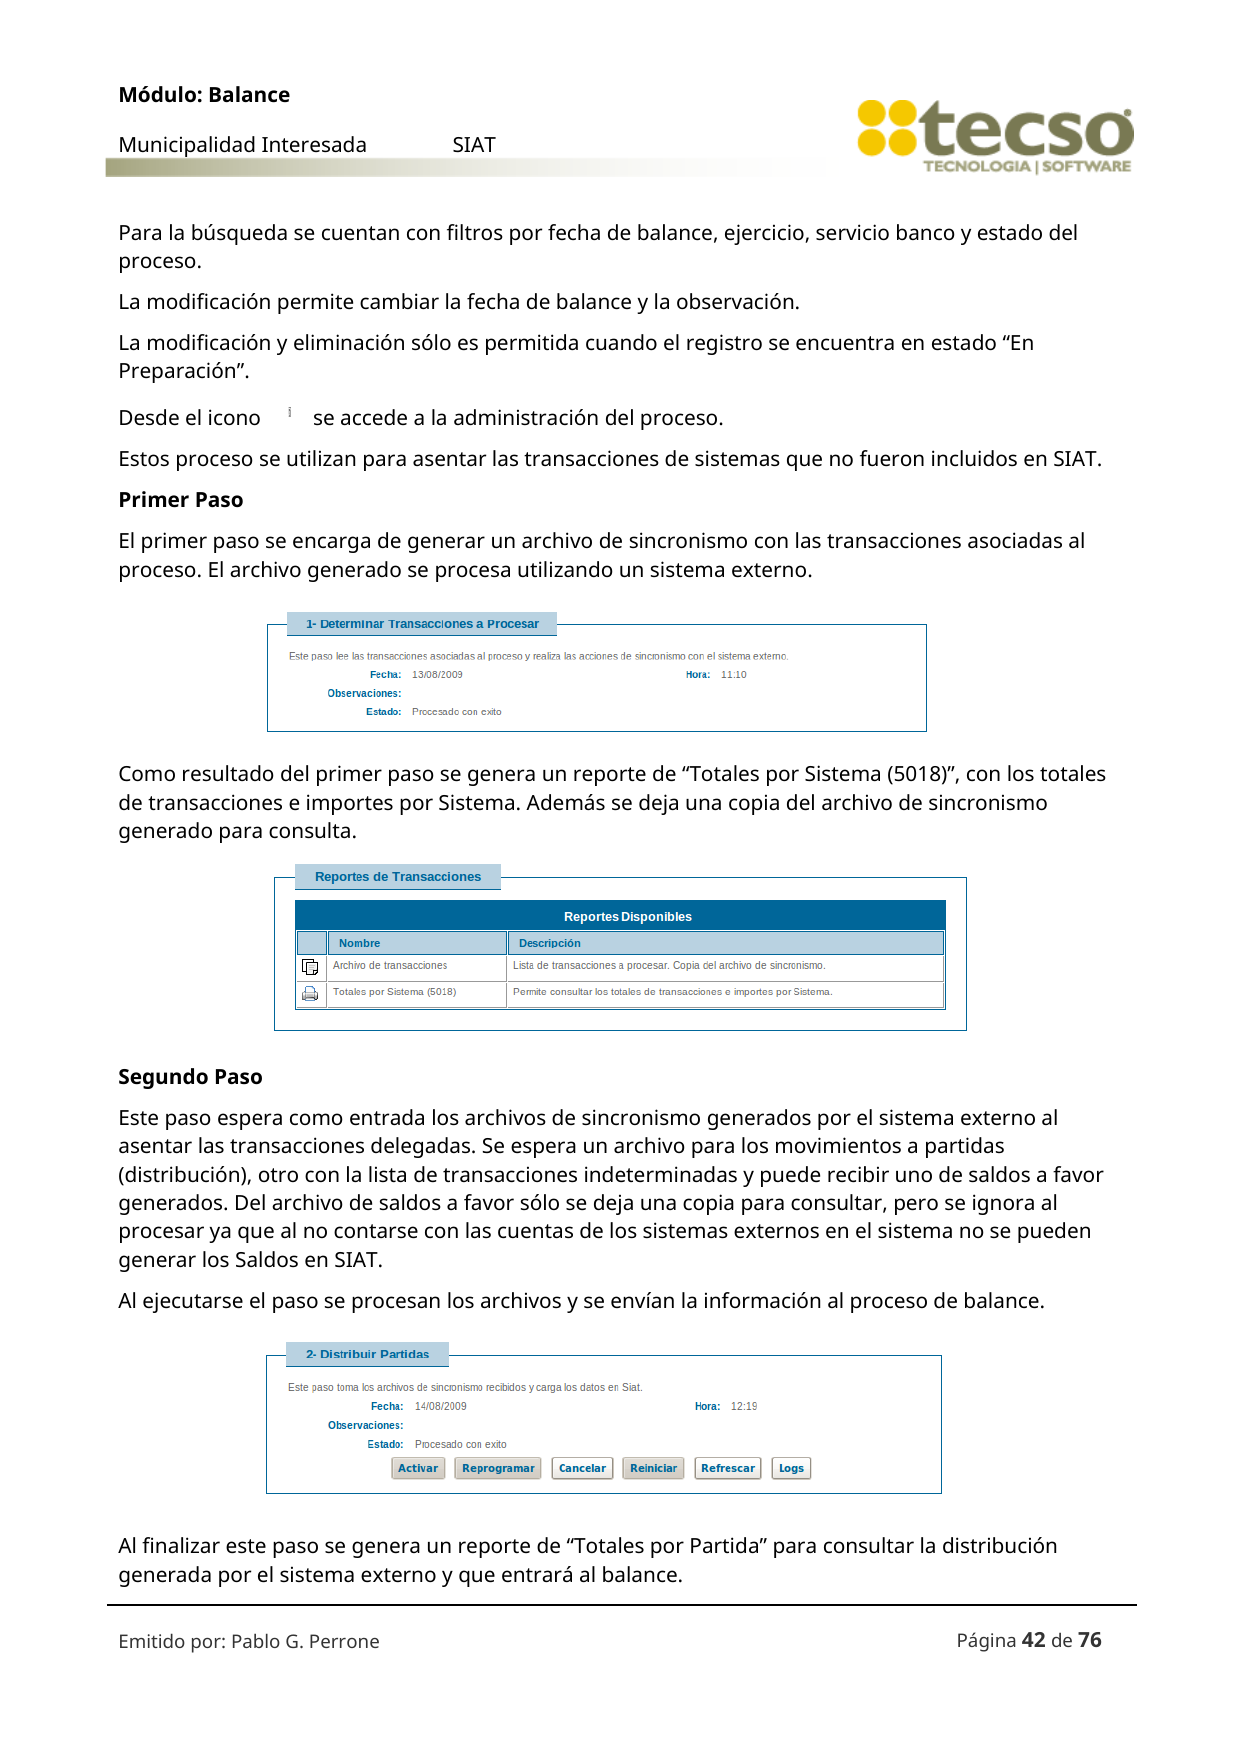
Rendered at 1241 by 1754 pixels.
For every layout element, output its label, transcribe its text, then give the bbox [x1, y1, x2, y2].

text Estos proceso se utilizan para asentar las transacciones de sistemas que no fueron incluidos en SIAT. [118, 444, 1122, 473]
text Para la búsqueda se cuentan con filtros por fecha de balance, ejercicio, servicio banco y estado del proceso. [118, 218, 1122, 275]
text Primer Paso [118, 485, 1122, 514]
text El primer paso se encarga de generar un archivo de sincronismo con las transacciones asociadas al proceso. El archivo generado se procesa utilizando un sistema externo. [118, 526, 1122, 583]
text La modificación y eliminación sólo es permitida cuando el registro se encuentra en estado “En Preparación”. [118, 328, 1122, 385]
picture [263, 607, 932, 738]
text La modificación permite cambiar la fecha de balance y la observación. [118, 287, 1122, 316]
picture [105, 100, 1134, 177]
text Este paso espera como entrada los archivos de sincronismo generados por el sistema externo al asentar las transacciones delegadas. Se espera un archivo para los movimientos a partidas (distribución), otro con la lista de transacciones indeterminadas y puede recibir uno de saldos a favor generados. Del archivo de saldos a favor sólo se deja una copia para consultar, pero se ignora al procesar ya que al no contarse con las cuentas de los sistemas externos en el sistema no se pueden generar los Saldos en SIAT. [118, 1103, 1122, 1273]
picture [271, 859, 970, 1037]
text Al ejecutarse el paso se procesan los archivos y se envían la información al proceso de balance. [118, 1286, 1122, 1314]
picture [258, 1338, 950, 1498]
text Al finalizar este paso se genera un reporte de “Totales por Partida” para consultar la distribución generada por el sistema externo y que entrará al balance. [118, 1532, 1122, 1588]
text Como resultado del primer paso se genera un reporte de “Totales por Sistema (5018)”, con los totales de transacciones e importes por Sistema. Además se deja una copia del archivo de sincronismo generado para consulta. [118, 759, 1122, 845]
text Desde el icono se accede a la administración del proceso. [118, 398, 1122, 432]
text Segundo Paso [118, 1062, 1122, 1090]
